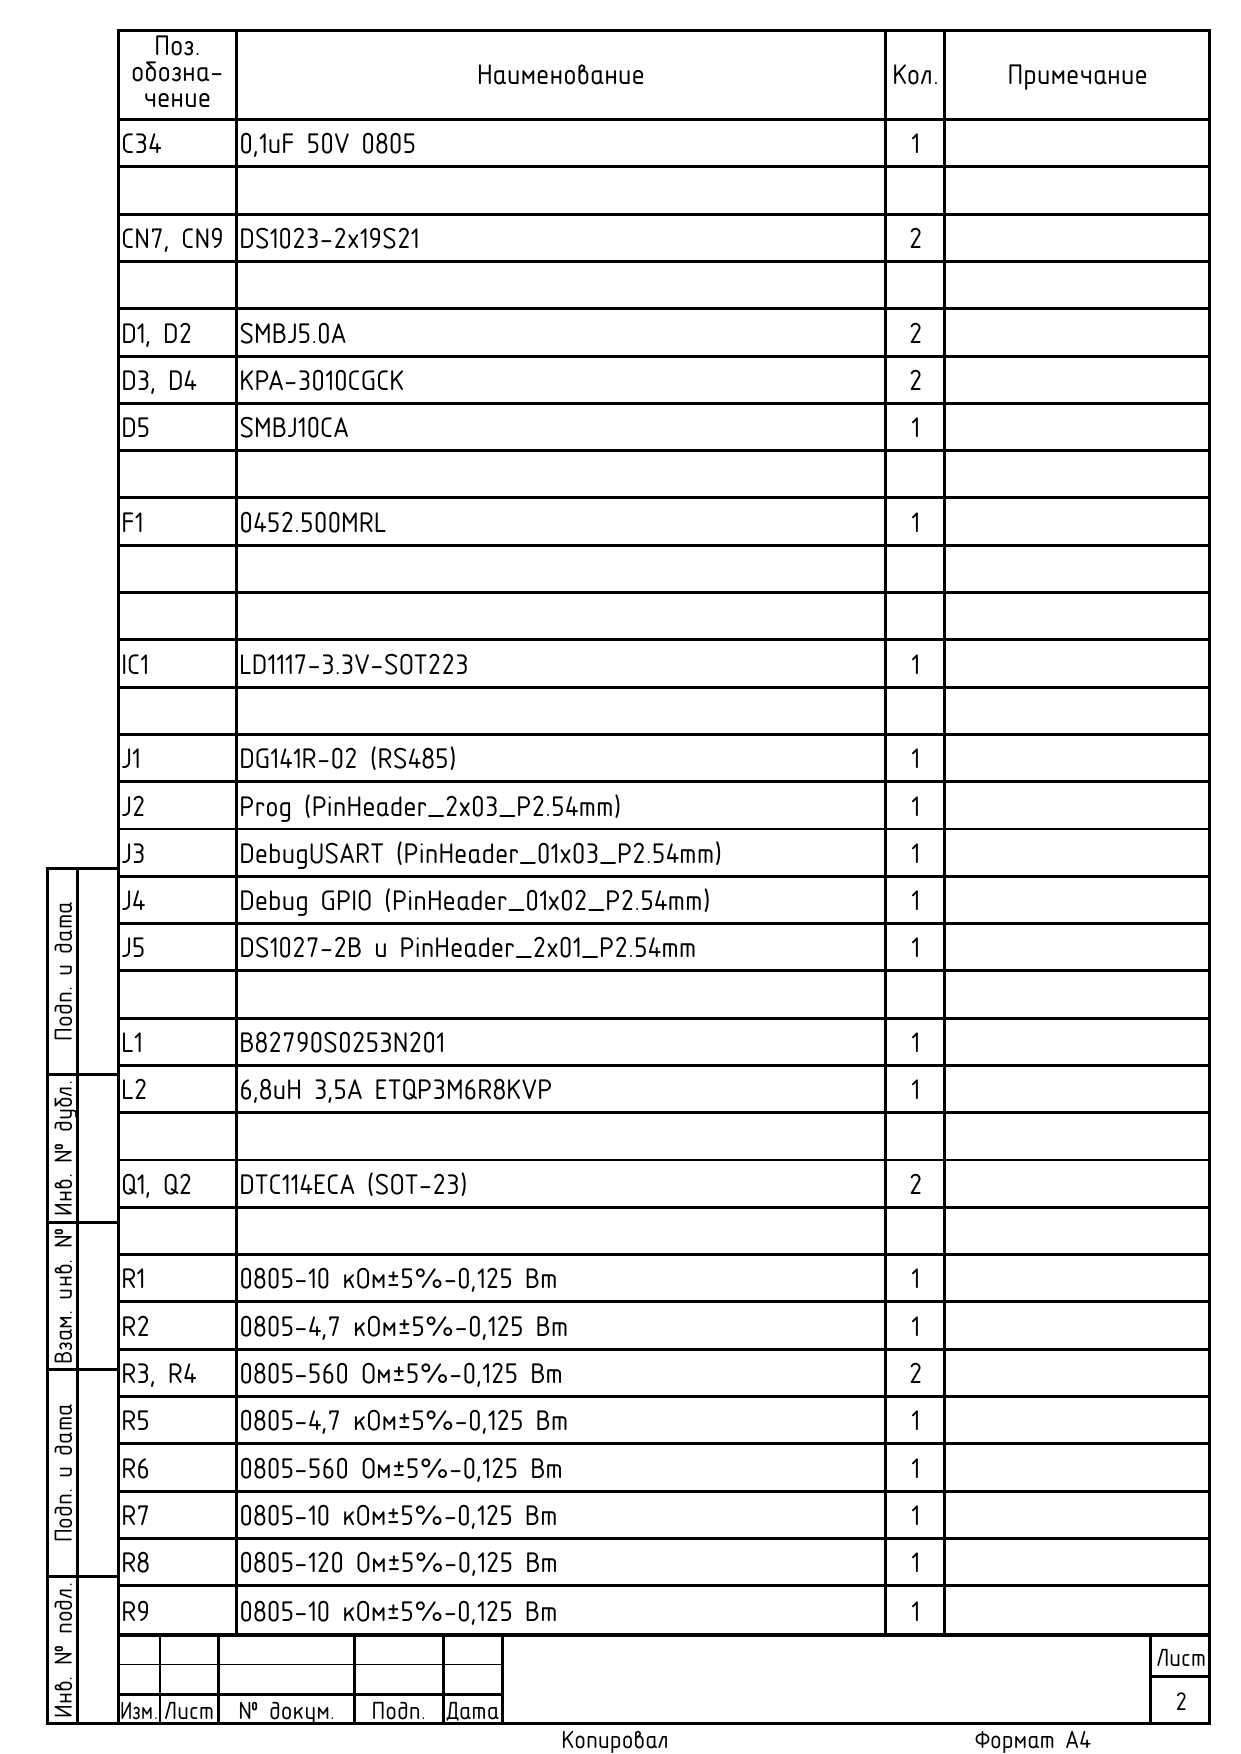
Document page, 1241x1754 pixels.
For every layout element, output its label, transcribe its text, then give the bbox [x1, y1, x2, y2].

table_cell SMBJ10CA [238, 405, 884, 449]
table_cell 1 [887, 1398, 943, 1442]
table_cell [887, 452, 943, 496]
table_header Кол. [887, 30, 943, 118]
table_cell D1, D2 [118, 310, 235, 354]
table_cell DS1027-2B и PinHeader_2x01_P2.54mm [238, 925, 884, 969]
table_header Примечание [946, 30, 1211, 118]
table_cell [946, 310, 1211, 354]
table_cell [118, 594, 235, 638]
table_cell DTC114ECA (SOT-23) [238, 1161, 884, 1206]
table_cell 2 [887, 1161, 943, 1206]
table_cell [946, 1587, 1211, 1633]
table_cell [119, 1114, 235, 1158]
table_cell [946, 452, 1211, 496]
table_header Наименование [238, 30, 884, 118]
table_cell 1 [887, 499, 943, 544]
table_cell [238, 689, 884, 733]
table_cell [887, 263, 943, 307]
table_cell J2 [118, 783, 235, 827]
table_cell 6,8uH 3,5A ETQP3M6R8KVP [238, 1067, 884, 1111]
table_cell 1 [887, 1067, 943, 1111]
table_cell D3, D4 [118, 358, 235, 402]
table_cell 1 [887, 405, 943, 449]
table_cell [946, 405, 1211, 449]
table_cell 1 [887, 830, 943, 875]
table_cell 0805-10 кОм±5%-0,125 Вт [238, 1256, 884, 1300]
table_cell [238, 972, 884, 1017]
table_cell Q1, Q2 [119, 1161, 235, 1206]
table_cell R6 [119, 1445, 235, 1489]
table_cell [118, 547, 235, 591]
table_cell 2 [887, 358, 943, 402]
table_cell [238, 1209, 884, 1253]
table_cell [946, 1256, 1211, 1300]
table_cell 0805-10 кОм±5%-0,125 Вт [238, 1493, 884, 1537]
table_cell R7 [119, 1493, 235, 1537]
table_cell R2 [119, 1303, 235, 1348]
table_cell [946, 783, 1211, 827]
table_cell 1 [887, 736, 943, 780]
table_cell 0,1uF 50V 0805 [238, 121, 884, 165]
table_cell [238, 547, 884, 591]
table_cell [946, 168, 1211, 213]
table_cell [946, 594, 1211, 638]
table_cell R8 [119, 1540, 235, 1584]
table_cell [946, 1493, 1211, 1537]
table_cell KPA-3010CGCK [238, 358, 884, 402]
table_cell [946, 1351, 1211, 1395]
table_cell 1 [887, 783, 943, 827]
table_cell [946, 499, 1211, 544]
table_cell [946, 263, 1211, 307]
table_cell [946, 972, 1211, 1017]
table_cell B82790S0253N201 [238, 1020, 884, 1064]
table_cell [946, 925, 1211, 969]
table_cell [946, 1540, 1211, 1584]
table_cell C34 [118, 121, 235, 165]
table_cell [946, 358, 1211, 402]
table_cell [946, 1114, 1211, 1158]
table_cell [946, 689, 1211, 733]
table_cell [946, 1209, 1211, 1253]
table_cell [118, 168, 235, 213]
table_cell [887, 547, 943, 591]
table_cell 1 [887, 1256, 943, 1300]
table_cell R5 [119, 1398, 235, 1442]
table_cell [946, 1303, 1211, 1348]
table_cell 1 [887, 925, 943, 969]
table_cell [118, 452, 235, 496]
table_cell [118, 689, 235, 733]
table_cell R1 [119, 1256, 235, 1300]
table_cell [946, 641, 1211, 686]
table_cell 1 [887, 878, 943, 922]
table_cell Debug GPIO (PinHeader_01x02_P2.54mm) [238, 878, 884, 922]
table_cell 0452.500MRL [238, 499, 884, 544]
table_cell [887, 1209, 943, 1253]
table_cell 1 [887, 1493, 943, 1537]
table_cell 0805-560 Ом±5%-0,125 Вт [238, 1351, 884, 1395]
table_cell CN7, CN9 [118, 216, 235, 260]
table_cell 0805-120 Ом±5%-0,125 Вт [238, 1540, 884, 1584]
table_cell 0805-560 Ом±5%-0,125 Вт [238, 1445, 884, 1489]
table_cell 2 [887, 216, 943, 260]
table_cell IC1 [118, 641, 235, 686]
table_cell [119, 1209, 235, 1253]
table_cell SMBJ5.0A [238, 310, 884, 354]
table_cell 1 [887, 121, 943, 165]
table_cell [887, 1114, 943, 1158]
table_cell L2 [119, 1067, 235, 1111]
table_cell J1 [118, 736, 235, 780]
table_cell J3 [118, 830, 235, 875]
table_cell 1 [887, 1303, 943, 1348]
table_cell 1 [887, 1445, 943, 1489]
table_cell 0805-10 кОм±5%-0,125 Вт [238, 1587, 884, 1633]
table_header Поз. обозна- чение [118, 30, 235, 118]
table_cell 0805-4,7 кОм±5%-0,125 Вт [238, 1303, 884, 1348]
table_cell J5 [119, 925, 235, 969]
table_cell [118, 263, 235, 307]
table_cell [946, 1161, 1211, 1206]
table_cell [946, 1020, 1211, 1064]
table_cell [887, 972, 943, 1017]
table_cell DebugUSART (PinHeader_01x03_P2.54mm) [238, 830, 884, 875]
table_cell 0805-4,7 кОм±5%-0,125 Вт [238, 1398, 884, 1442]
table_cell [946, 1067, 1211, 1111]
table_cell R9 [119, 1587, 235, 1633]
table_cell [887, 689, 943, 733]
table_cell [946, 1398, 1211, 1442]
table_cell L1 [119, 1020, 235, 1064]
table_cell [238, 1114, 884, 1158]
table_cell [887, 594, 943, 638]
table_cell [238, 452, 884, 496]
table_cell 1 [887, 1540, 943, 1584]
table_cell 1 [887, 641, 943, 686]
table_cell [238, 168, 884, 213]
table_cell 2 [887, 1351, 943, 1395]
table_cell [946, 547, 1211, 591]
table_cell [946, 121, 1211, 165]
table_cell D5 [118, 405, 235, 449]
table_cell [946, 736, 1211, 780]
table_cell DS1023-2x19S21 [238, 216, 884, 260]
table_cell R3, R4 [119, 1351, 235, 1395]
table_cell 2 [887, 310, 943, 354]
table_cell [946, 878, 1211, 922]
table_cell F1 [118, 499, 235, 544]
table_cell DG141R-02 (RS485) [238, 736, 884, 780]
table_cell [946, 1445, 1211, 1489]
table_cell 1 [887, 1587, 943, 1633]
table_cell [946, 830, 1211, 875]
table_cell LD1117-3.3V-SOT223 [238, 641, 884, 686]
table_cell [119, 972, 235, 1017]
table_cell Prog (PinHeader_2x03_P2.54mm) [238, 783, 884, 827]
table_cell J4 [119, 878, 235, 922]
table_cell 1 [887, 1020, 943, 1064]
table_cell [887, 168, 943, 213]
table_cell [238, 594, 884, 638]
table_cell [946, 216, 1211, 260]
table_cell [238, 263, 884, 307]
